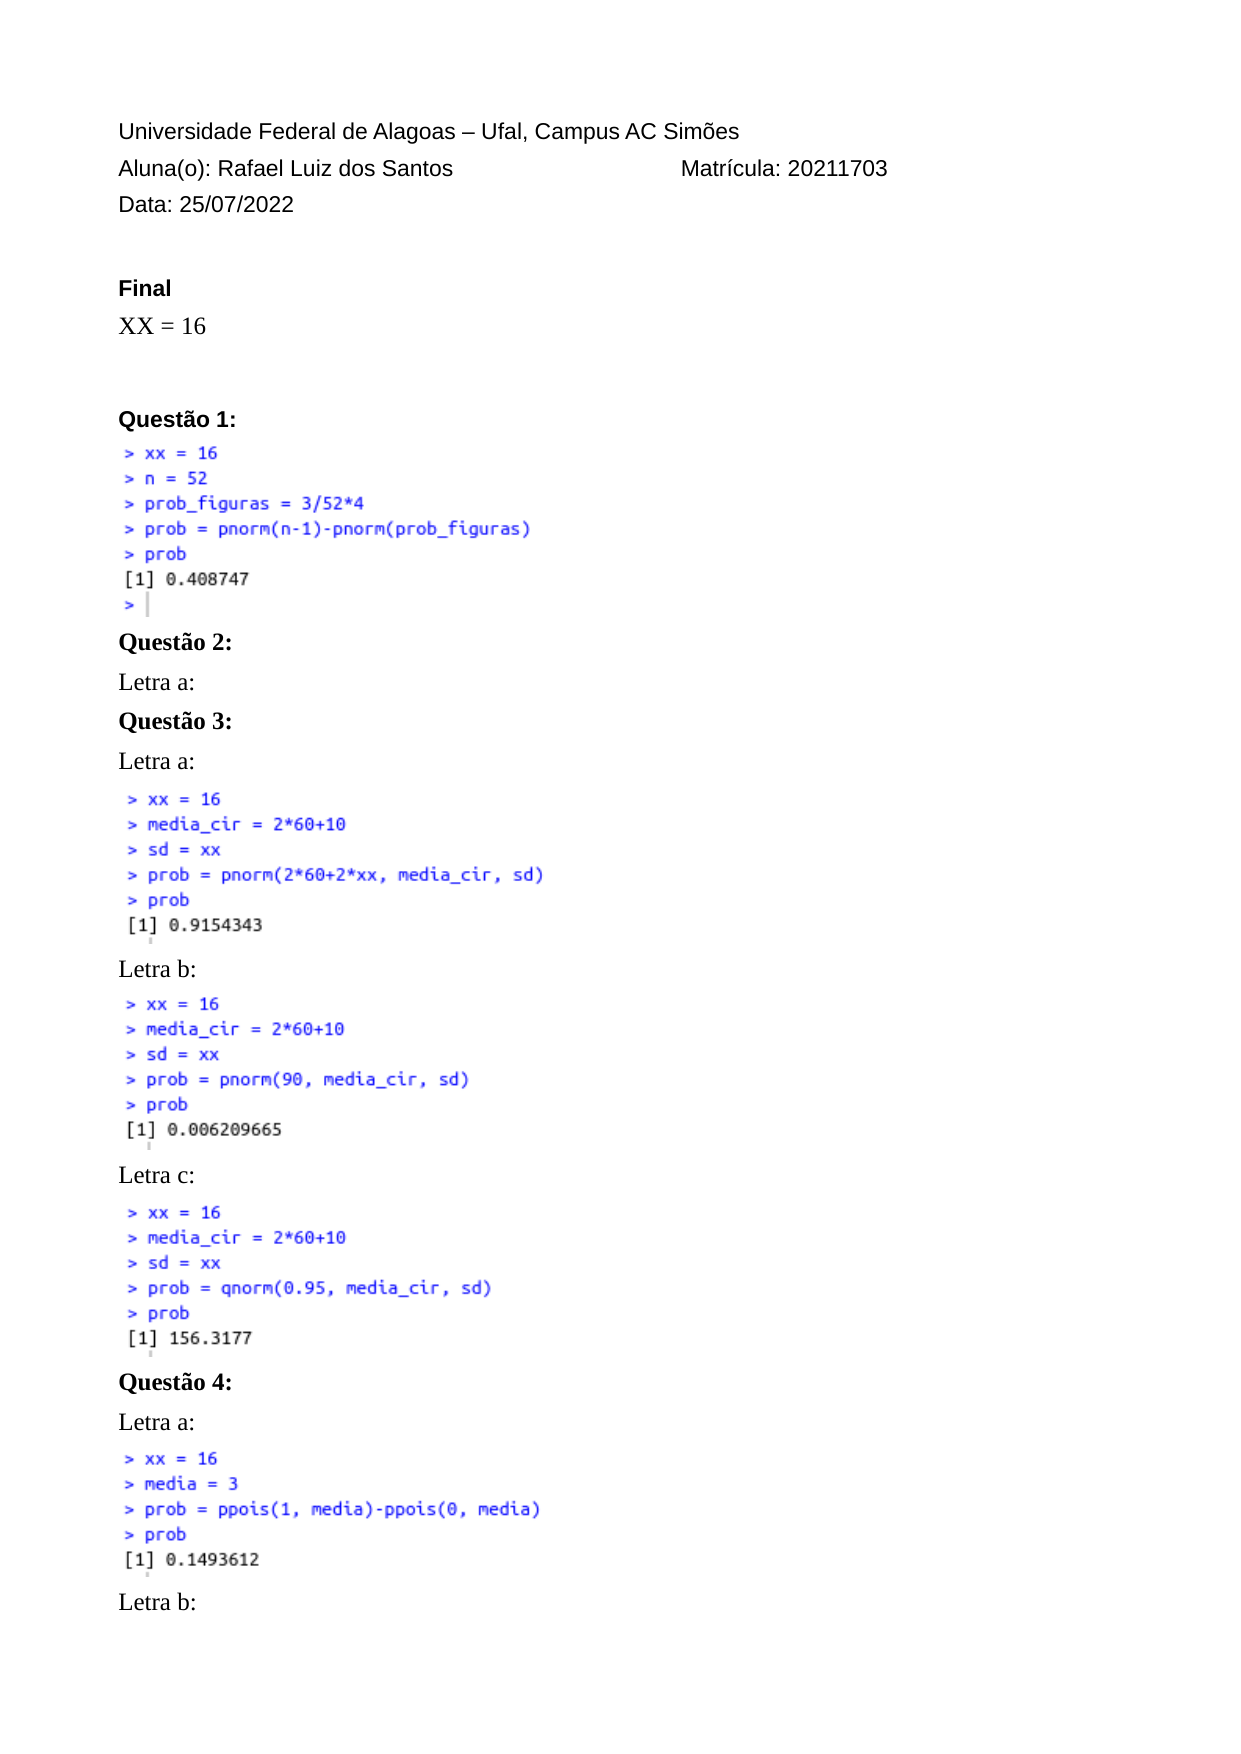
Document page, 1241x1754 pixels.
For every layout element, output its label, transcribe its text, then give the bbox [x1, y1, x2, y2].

picture [118, 1200, 500, 1357]
text Letra c: [118, 1161, 1122, 1189]
text Questão 3: [118, 706, 1122, 735]
text Data: 25/07/2022 [118, 191, 1122, 217]
text Letra a: [118, 746, 1122, 774]
text Letra b: [118, 1587, 1122, 1616]
text Universidade Federal de Alagoas – Ufal, Campus AC Simões [118, 118, 1122, 144]
text Letra b: [118, 954, 1122, 983]
text XX = 16 [118, 311, 1122, 340]
picture [118, 993, 489, 1150]
text Letra a: [118, 667, 1122, 695]
picture [118, 1446, 570, 1577]
text Questão 1: [118, 406, 1122, 433]
text Questão 4: [118, 1367, 1122, 1396]
text Questão 2: [118, 627, 1122, 656]
text Aluna(o): Rafael Luiz dos Santos Matrícula: 20211703 [118, 154, 1122, 181]
picture [118, 442, 565, 617]
text Final [118, 275, 1122, 301]
picture [118, 785, 567, 944]
text Letra a: [118, 1407, 1122, 1436]
